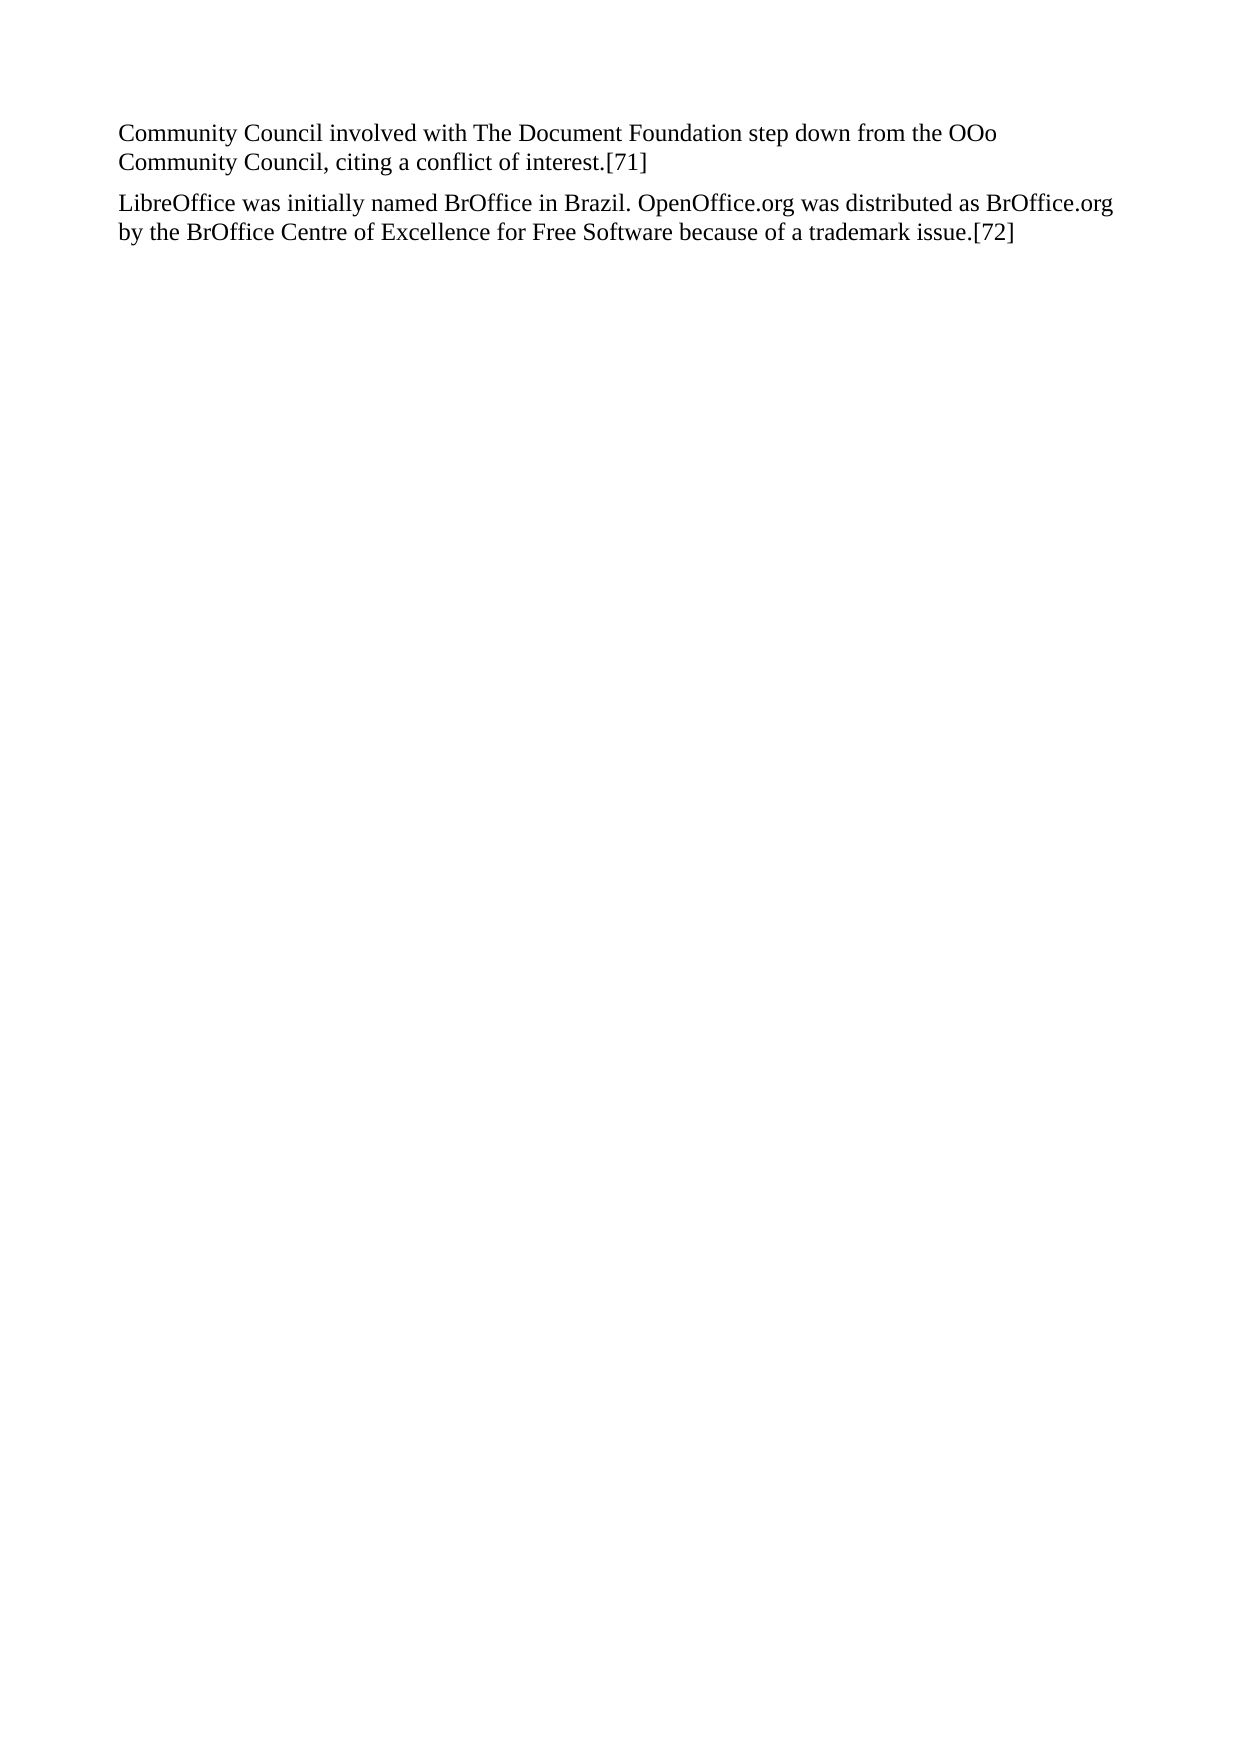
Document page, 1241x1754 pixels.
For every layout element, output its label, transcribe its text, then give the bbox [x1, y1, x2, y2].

text LibreOffice was initially named BrOffice in Brazil. OpenOffice.org was distributed as BrOffice.org by the BrOffice Centre of Excellence for Free Software because of a trademark issue.[72] [118, 188, 1122, 246]
text Community Council involved with The Document Foundation step down from the OOo Community Council, citing a conflict of interest.[71] [118, 118, 1122, 176]
